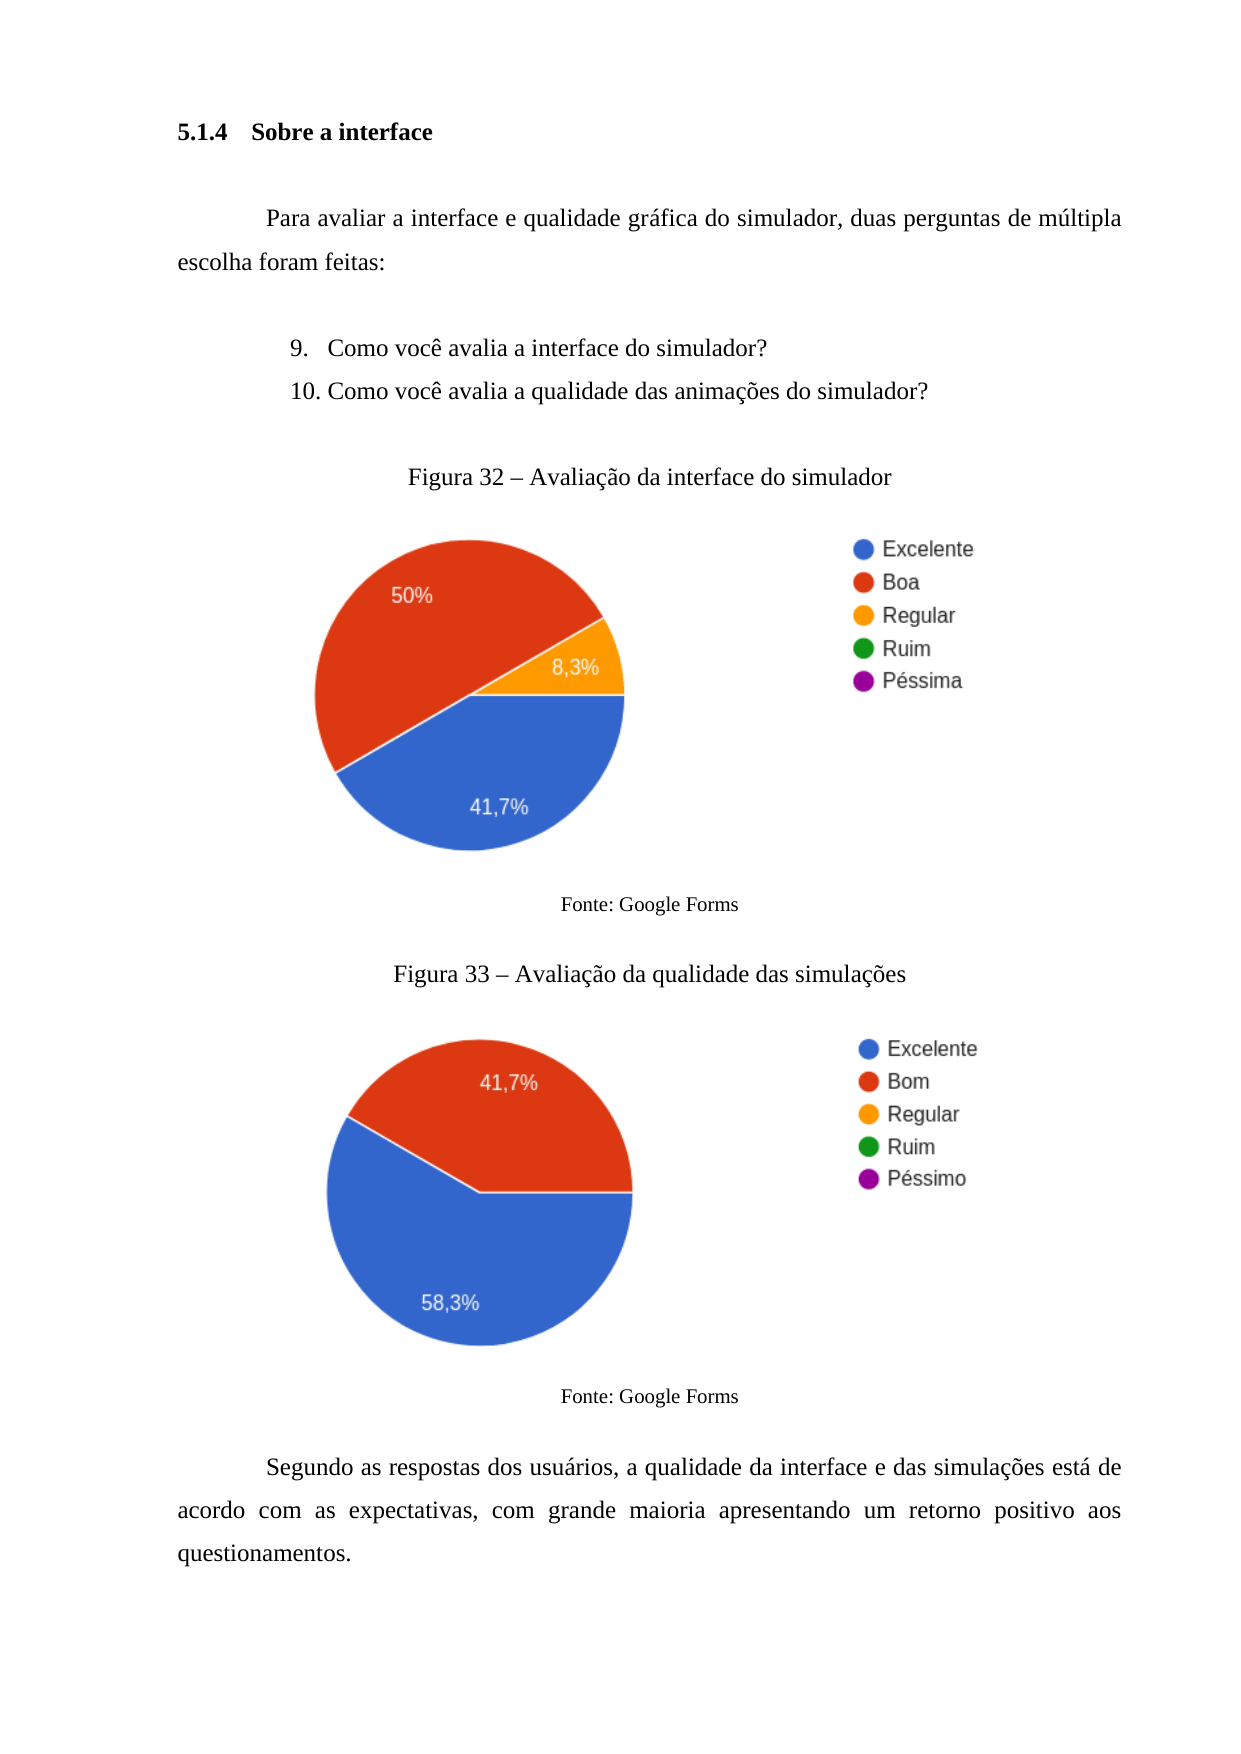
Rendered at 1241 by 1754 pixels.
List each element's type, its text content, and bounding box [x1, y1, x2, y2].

list Como você avalia a interface do simulador? [53, 333, 1240, 362]
text Figura 32 – Avaliação da interface do simulador [0, 462, 1240, 491]
text Fonte: Google Forms [177, 988, 1122, 1408]
list Como você avalia a qualidade das animações do simulador? [53, 376, 1240, 405]
text Figura 33 – Avaliação da qualidade das simulações [0, 959, 1240, 988]
text Fonte: Google Forms [177, 491, 1122, 916]
picture [253, 988, 1046, 1385]
text Para avaliar a interface e qualidade gráfica do simulador, duas perguntas de múltipla escolha foram feitas: [0, 203, 1240, 275]
picture [248, 491, 1051, 893]
text Segundo as respostas dos usuários, a qualidade da interface e das simulações está de acordo com as expectativas, com grande maioria apresentando um retorno positivo aos questionamentos. [0, 1452, 1240, 1567]
subtitle Sobre a interface [177, 117, 1122, 146]
